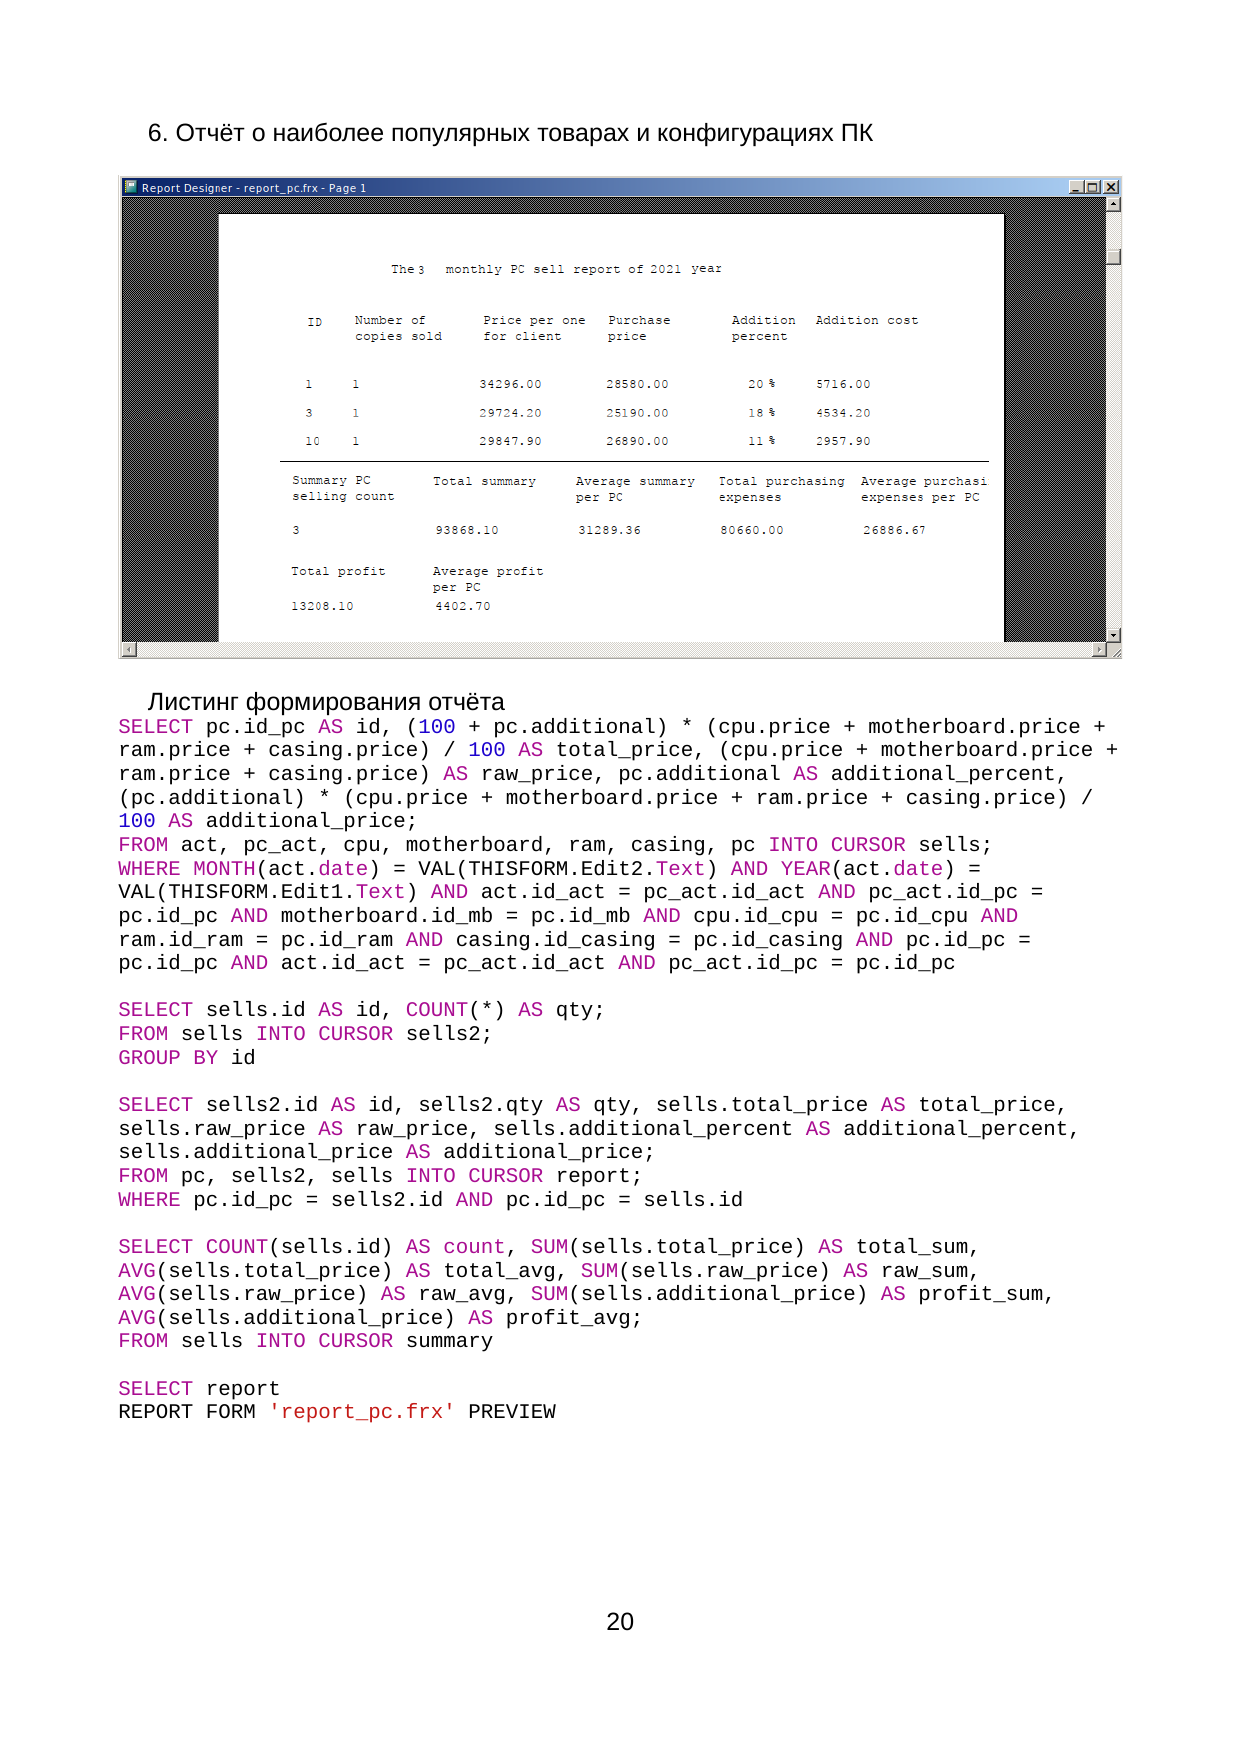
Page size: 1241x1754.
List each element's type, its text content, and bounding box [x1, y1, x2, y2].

text Листинг формирования отчёта [118, 687, 1122, 716]
text REPORT FORM 'report_pc.frx' PREVIEW [118, 1401, 1122, 1425]
text SELECT sells.id AS id, COUNT(*) AS qty; [118, 999, 1122, 1023]
text GROUP BY id [118, 1047, 1122, 1070]
text FROM act, pc_act, cpu, motherboard, ram, casing, pc INTO CURSOR sells; [118, 834, 1122, 858]
text WHERE pc.id_pc = sells2.id AND pc.id_pc = sells.id [118, 1189, 1122, 1212]
picture [118, 175, 1123, 659]
text FROM pc, sells2, sells INTO CURSOR report; [118, 1165, 1122, 1189]
text 6. Отчёт о наиболее популярных товарах и конфигурациях ПК [118, 118, 1122, 147]
text SELECT COUNT(sells.id) AS count, SUM(sells.total_price) AS total_sum, AVG(sells.total_price) AS total_avg, SUM(sells.raw_price) AS raw_sum, AVG(sells.raw_price) AS raw_avg, SUM(sells.additional_price) AS profit_sum, AVG(sells.additional_price) AS profit_avg; [118, 1236, 1122, 1331]
text FROM sells INTO CURSOR sells2; [118, 1023, 1122, 1047]
text SELECT pc.id_pc AS id, (100 + pc.additional) * (cpu.price + motherboard.price + ram.price + casing.price) / 100 AS total_price, (cpu.price + motherboard.price + ram.price + casing.price) AS raw_price, pc.additional AS additional_percent, (pc.additional) * (cpu.price + motherboard.price + ram.price + casing.price) / 100 AS additional_price; [118, 716, 1122, 834]
text SELECT sells2.id AS id, sells2.qty AS qty, sells.total_price AS total_price, sells.raw_price AS raw_price, sells.additional_percent AS additional_percent, sells.additional_price AS additional_price; [118, 1094, 1122, 1165]
text FROM sells INTO CURSOR summary [118, 1331, 1122, 1354]
text SELECT report [118, 1378, 1122, 1401]
text WHERE MONTH(act.date) = VAL(THISFORM.Edit2.Text) AND YEAR(act.date) = VAL(THISFORM.Edit1.Text) AND act.id_act = pc_act.id_act AND pc_act.id_pc = pc.id_pc AND motherboard.id_mb = pc.id_mb AND cpu.id_cpu = pc.id_cpu AND ram.id_ram = pc.id_ram AND casing.id_casing = pc.id_casing AND pc.id_pc = pc.id_pc AND act.id_act = pc_act.id_act AND pc_act.id_pc = pc.id_pc [118, 858, 1122, 976]
